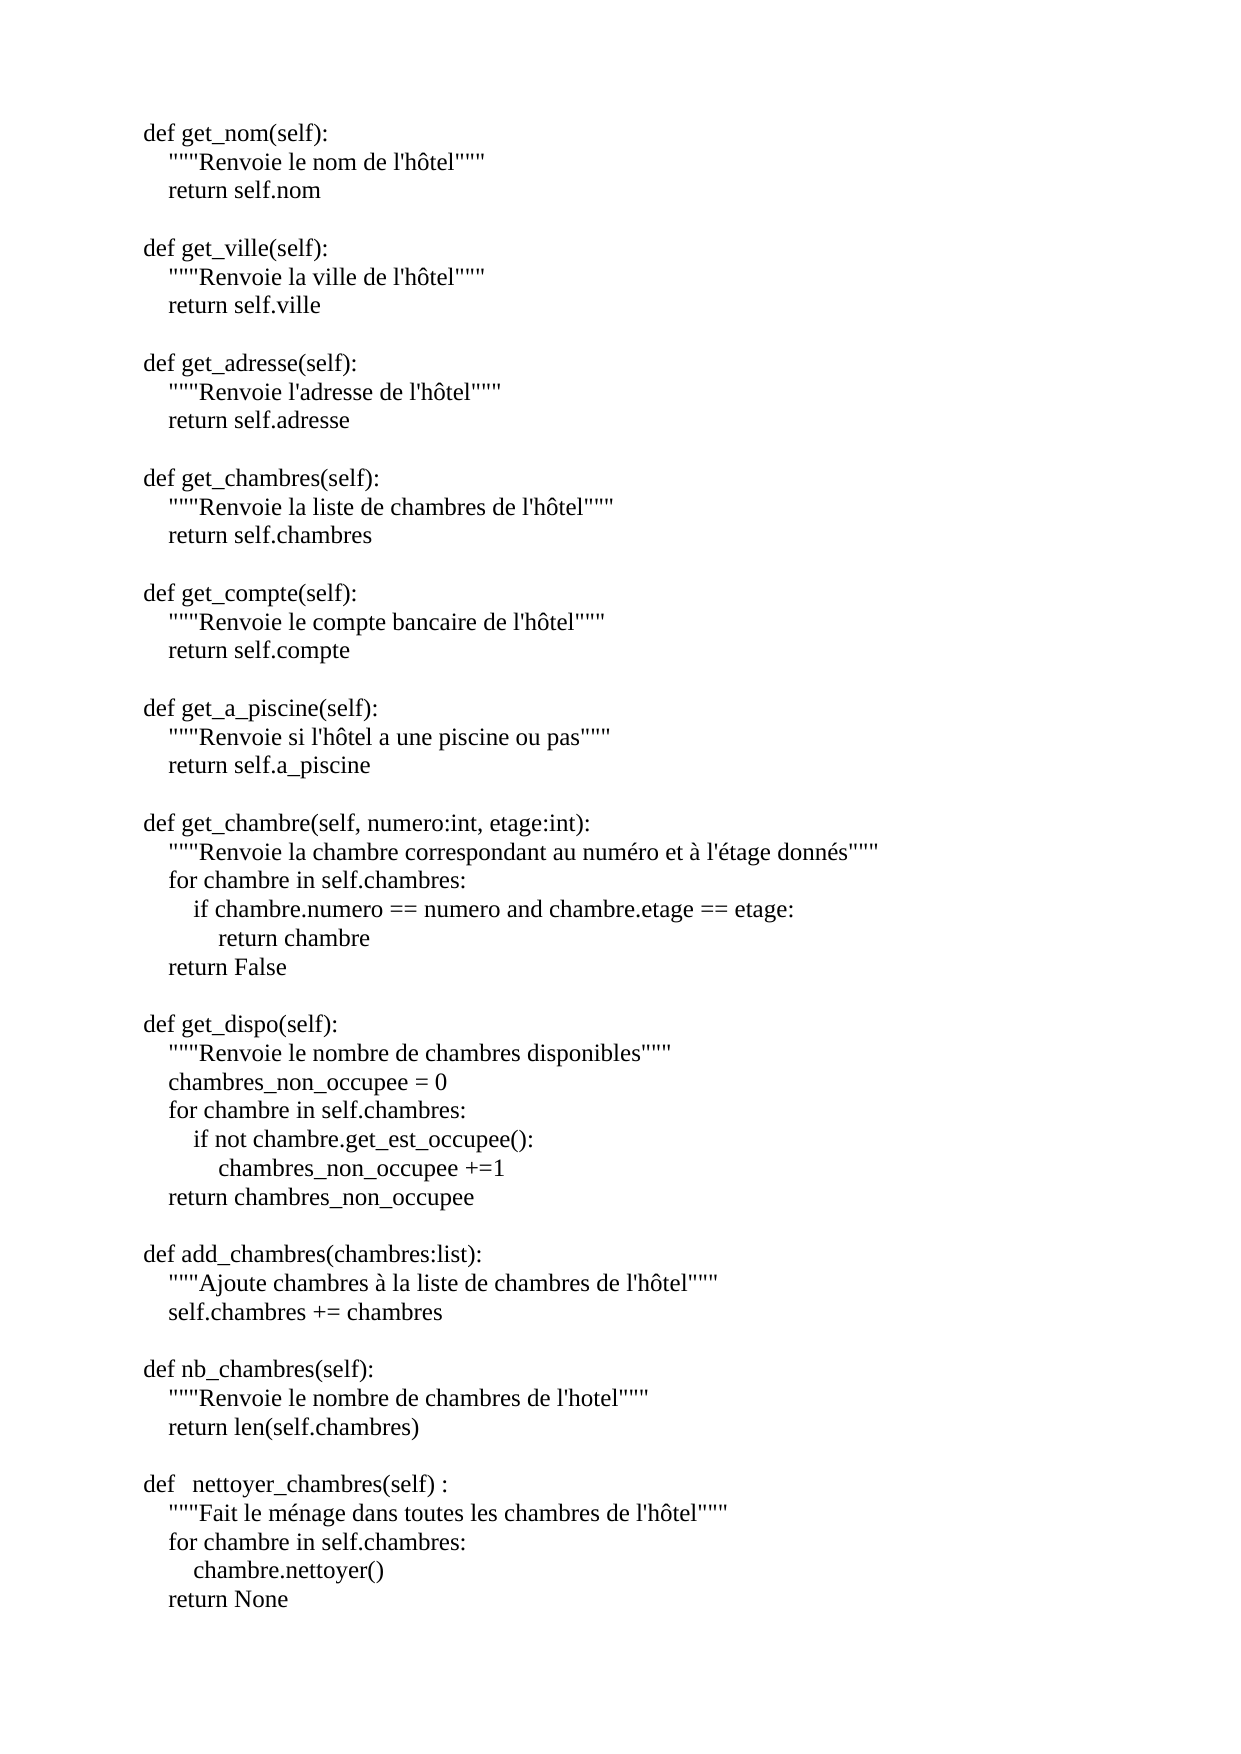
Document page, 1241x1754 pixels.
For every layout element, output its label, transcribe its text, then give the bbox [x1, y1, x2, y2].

text def nettoyer_chambres(self) : [118, 1469, 1122, 1498]
text return self.chambres [118, 521, 1122, 549]
text for chambre in self.chambres: [118, 866, 1122, 894]
text """Renvoie le compte bancaire de l'hôtel""" [118, 607, 1122, 636]
text def get_dispo(self): [118, 1009, 1122, 1038]
text for chambre in self.chambres: [118, 1096, 1122, 1124]
text """Renvoie l'adresse de l'hôtel""" [118, 377, 1122, 406]
text return False [118, 952, 1122, 981]
text def add_chambres(chambres:list): [118, 1239, 1122, 1268]
text """Renvoie la chambre correspondant au numéro et à l'étage donnés""" [118, 837, 1122, 866]
text if not chambre.get_est_occupee(): [118, 1124, 1122, 1153]
text def nb_chambres(self): [118, 1354, 1122, 1383]
text def get_a_piscine(self): [118, 693, 1122, 722]
text chambres_non_occupee +=1 [118, 1153, 1122, 1182]
text chambre.nettoyer() [118, 1556, 1122, 1584]
text return self.a_piscine [118, 751, 1122, 779]
text return chambres_non_occupee [118, 1182, 1122, 1211]
text return self.compte [118, 636, 1122, 664]
text chambres_non_occupee = 0 [118, 1067, 1122, 1096]
text """Ajoute chambres à la liste de chambres de l'hôtel""" [118, 1268, 1122, 1297]
text """Renvoie la ville de l'hôtel""" [118, 262, 1122, 291]
text self.chambres += chambres [118, 1297, 1122, 1326]
text """Renvoie si l'hôtel a une piscine ou pas""" [118, 722, 1122, 751]
text def get_nom(self): [118, 118, 1122, 147]
text def get_adresse(self): [118, 348, 1122, 377]
text if chambre.numero == numero and chambre.etage == etage: [118, 894, 1122, 923]
text return self.nom [118, 176, 1122, 204]
text """Renvoie le nombre de chambres disponibles""" [118, 1038, 1122, 1067]
text """Renvoie la liste de chambres de l'hôtel""" [118, 492, 1122, 521]
text """Renvoie le nom de l'hôtel""" [118, 147, 1122, 176]
text return chambre [118, 923, 1122, 952]
text return self.ville [118, 291, 1122, 319]
text return len(self.chambres) [118, 1412, 1122, 1441]
text return None [118, 1584, 1122, 1613]
text for chambre in self.chambres: [118, 1527, 1122, 1556]
text """Renvoie le nombre de chambres de l'hotel""" [118, 1383, 1122, 1412]
text def get_compte(self): [118, 578, 1122, 607]
text """Fait le ménage dans toutes les chambres de l'hôtel""" [118, 1498, 1122, 1527]
text def get_chambre(self, numero:int, etage:int): [118, 808, 1122, 837]
text return self.adresse [118, 406, 1122, 434]
text def get_chambres(self): [118, 463, 1122, 492]
text def get_ville(self): [118, 233, 1122, 262]
